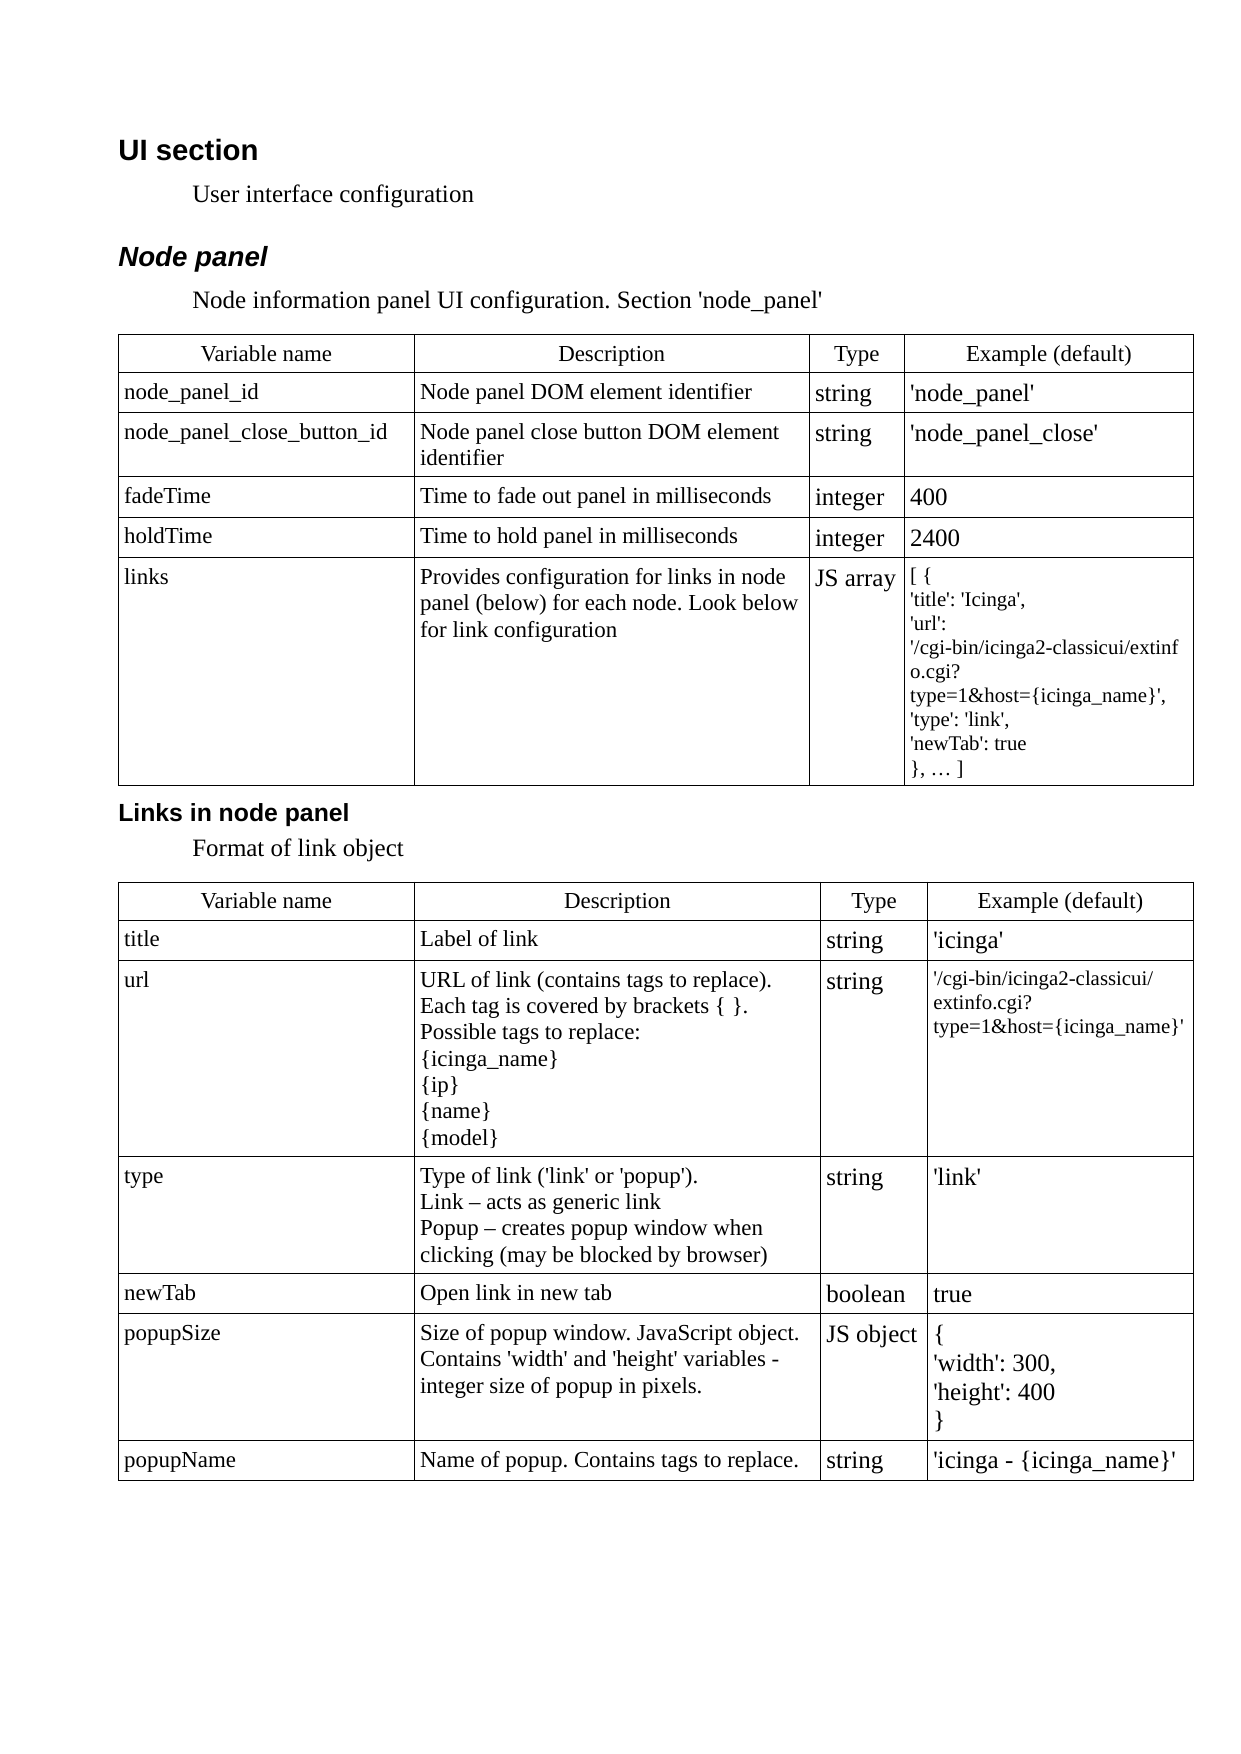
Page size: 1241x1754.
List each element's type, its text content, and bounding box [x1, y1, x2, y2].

table_cell string [821, 921, 927, 960]
table_cell 'icinga' [928, 921, 1193, 960]
table_cell url [119, 961, 414, 1156]
table_cell newTab [119, 1274, 414, 1313]
table_cell Size of popup window. JavaScript object. Contains 'width' and 'height' variables - integer size of popup in pixels. [415, 1314, 820, 1440]
table_cell integer [810, 518, 904, 557]
table_cell Time to hold panel in milliseconds [415, 518, 809, 557]
table_cell 400 [905, 477, 1193, 517]
table_cell node_panel_id [119, 373, 414, 412]
table_cell type [119, 1157, 414, 1273]
table_cell node_panel_close_button_id [119, 413, 414, 476]
table_cell 'node_panel' [905, 373, 1193, 412]
table_cell string [821, 961, 927, 1156]
table_header Description [415, 883, 820, 919]
subtitle UI section [118, 133, 1122, 166]
table_cell links [119, 558, 414, 785]
table_header Example (default) [928, 883, 1193, 919]
table_cell fadeTime [119, 477, 414, 517]
table_cell string [810, 373, 904, 412]
table_cell 'node_panel_close' [905, 413, 1193, 476]
table_cell Type of link ('link' or 'popup'). Link – acts as generic link Popup – creates popup window when clicking (may be blocked by browser) [415, 1157, 820, 1273]
table_cell Label of link [415, 921, 820, 960]
text Node information panel UI configuration. Section 'node_panel' [118, 285, 1122, 314]
table_cell string [821, 1157, 927, 1273]
table_cell 'link' [928, 1157, 1193, 1273]
table_cell boolean [821, 1274, 927, 1313]
table_cell Provides configuration for links in node panel (below) for each node. Look below for link configuration [415, 558, 809, 785]
table_cell string [810, 413, 904, 476]
table_header Type [810, 335, 904, 372]
table_cell JS array [810, 558, 904, 785]
table_cell integer [810, 477, 904, 517]
table_cell holdTime [119, 518, 414, 557]
table_cell JS object [821, 1314, 927, 1440]
text User interface configuration [118, 179, 1122, 208]
table_cell Open link in new tab [415, 1274, 820, 1313]
table_header Variable name [119, 883, 414, 919]
table_header Example (default) [905, 335, 1193, 372]
table_cell '/cgi-bin/icinga2-classicui/extinfo.cgi?type=1&host={icinga_name}' [928, 961, 1193, 1156]
table_header Variable name [119, 335, 414, 372]
table_header Description [415, 335, 809, 372]
table_cell Node panel DOM element identifier [415, 373, 809, 412]
table_cell true [928, 1274, 1193, 1313]
table_cell URL of link (contains tags to replace). Each tag is covered by brackets { }. Possible tags to replace: {icinga_name} {ip} {name} {model} [415, 961, 820, 1156]
table_cell popupName [119, 1441, 414, 1480]
table_cell 2400 [905, 518, 1193, 557]
subtitle Links in node panel [118, 798, 1122, 826]
table_cell [ { 'title': 'Icinga', 'url': '/cgi-bin/icinga2-classicui/extinfo.cgi?type=1&host={icinga_name}', 'type': 'link', 'newTab': true }, … ] [905, 558, 1193, 785]
table_cell popupSize [119, 1314, 414, 1440]
table_cell Node panel close button DOM element identifier [415, 413, 809, 476]
table_cell { 'width': 300, 'height': 400 } [928, 1314, 1193, 1440]
table_cell string [821, 1441, 927, 1480]
table_cell title [119, 921, 414, 960]
table_cell Time to fade out panel in milliseconds [415, 477, 809, 517]
table_cell 'icinga - {icinga_name}' [928, 1441, 1193, 1480]
text Format of link object [118, 833, 1122, 861]
subtitle Node panel [118, 241, 1122, 272]
table_cell Name of popup. Contains tags to replace. [415, 1441, 820, 1480]
table_header Type [821, 883, 927, 919]
